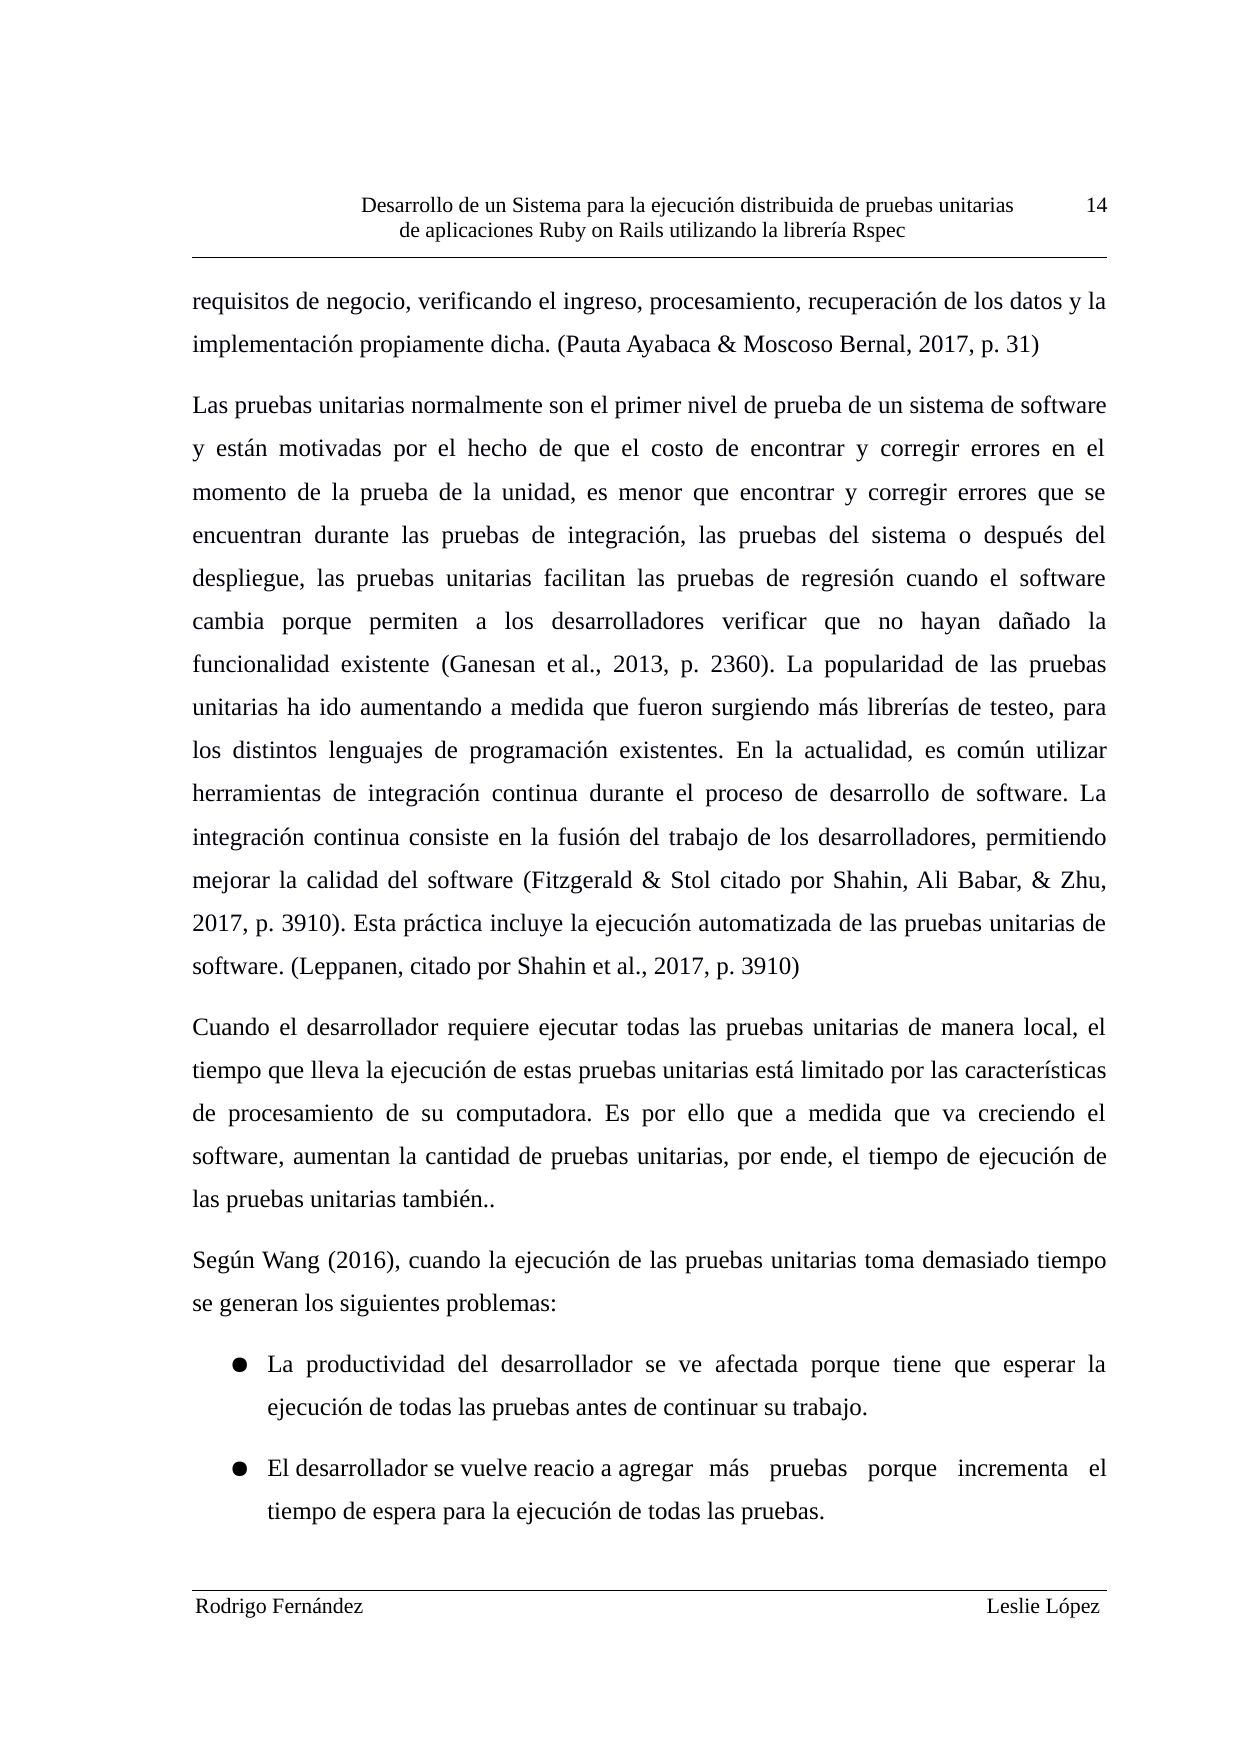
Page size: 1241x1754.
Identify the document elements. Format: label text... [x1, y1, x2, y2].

text Cuando el desarrollador requiere ejecutar todas las pruebas unitarias de manera local, el tiempo que lleva la ejecución de estas pruebas unitarias está limitado por las características de procesamiento de su computadora. Es por ello que a medida que va creciendo el software, aumentan la cantidad de pruebas unitarias, por ende, el tiempo de ejecución de las pruebas unitarias también.. [192, 1012, 1107, 1213]
text Las pruebas unitarias normalmente son el primer nivel de prueba de un sistema de software y están motivadas por el hecho de que el costo de encontrar y corregir errores en el momento de la prueba de la unidad, es menor que encontrar y corregir errores que se encuentran durante las pruebas de integración, las pruebas del sistema o después del despliegue, las pruebas unitarias facilitan las pruebas de regresión cuando el software cambia porque permiten a los desarrolladores verificar que no hayan dañado la funcionalidad existente (Ganesan et al., 2013, p. 2360)⁠. La popularidad de las pruebas unitarias ha ido aumentando a medida que fueron surgiendo más librerías de testeo, para los distintos lenguajes de programación existentes.⁠ En la actualidad, es común utilizar herramientas de integración continua durante el proceso de desarrollo de software. La integración continua consiste en la fusión del trabajo de los desarrolladores, permitiendo mejorar la calidad del software (Fitzgerald & Stol citado por Shahin, Ali Babar, & Zhu, 2017, p. 3910)⁠. Esta práctica incluye la ejecución automatizada de las pruebas unitarias de software. (Leppanen, citado por Shahin et al., 2017, p. 3910)⁠⁠ [192, 390, 1107, 980]
list La productividad del desarrollador se ve afectada porque tiene que esperar la ejecución de todas las pruebas antes de continuar su trabajo. [229, 1349, 1107, 1421]
list El desarrollador se vuelve reacio a agregar más pruebas porque incrementa el tiempo de espera para la ejecución de todas las pruebas. [229, 1453, 1107, 1525]
text Según Wang (2016)⁠⁠, cuando la ejecución de las pruebas unitarias toma demasiado tiempo se generan los siguientes problemas: [192, 1245, 1107, 1317]
text requisitos de negocio, verificando el ingreso, procesamiento, recuperación de los datos y la implementación propiamente dicha. (Pauta Ayabaca & Moscoso Bernal, 2017, p. 31)⁠ [192, 286, 1107, 358]
